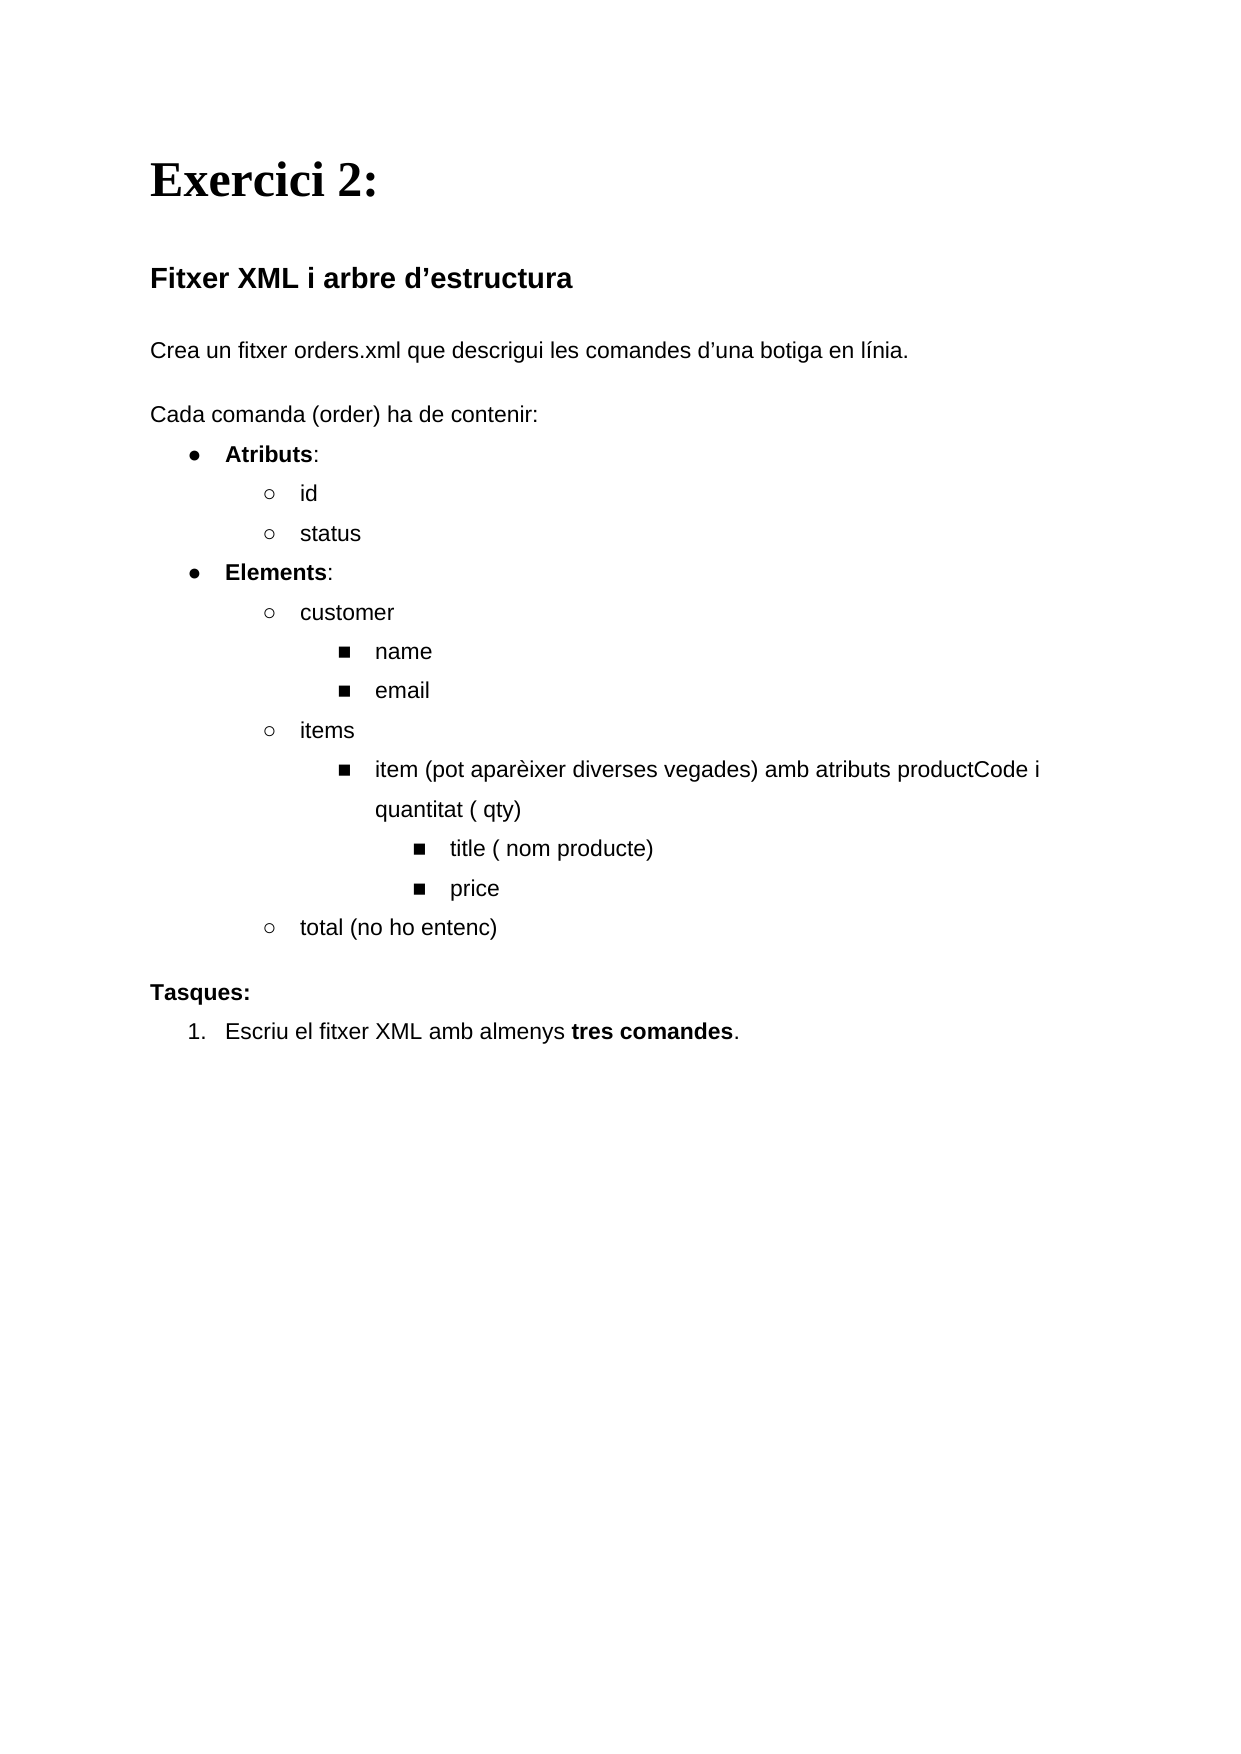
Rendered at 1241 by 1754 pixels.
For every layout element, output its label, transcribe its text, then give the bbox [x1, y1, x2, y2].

list item (pot aparèixer diverses vegades) amb atributs productCode i quantitat ( qty) [337, 756, 1090, 822]
list Elements: [187, 559, 1090, 585]
list price [412, 875, 1090, 901]
list id [262, 480, 1090, 506]
list Atributs: [187, 441, 1090, 467]
list customer [262, 598, 1090, 625]
text Exercici 2: [150, 150, 1090, 207]
list title ( nom producte) [412, 835, 1090, 862]
text Fitxer XML i arbre d’estructura [150, 261, 1090, 295]
text Cada comanda (order) ha de contenir: [150, 401, 1090, 427]
list Escriu el fitxer XML amb almenys tres comandes. [187, 1018, 1090, 1044]
list name [337, 638, 1090, 664]
list total (no ho entenc) [262, 914, 1090, 941]
list status [262, 519, 1090, 546]
text Tasques: [150, 979, 1090, 1005]
list email [337, 677, 1090, 704]
text Crea un fitxer orders.xml que descrigui les comandes d’una botiga en línia. [150, 337, 1090, 363]
list items [262, 717, 1090, 743]
